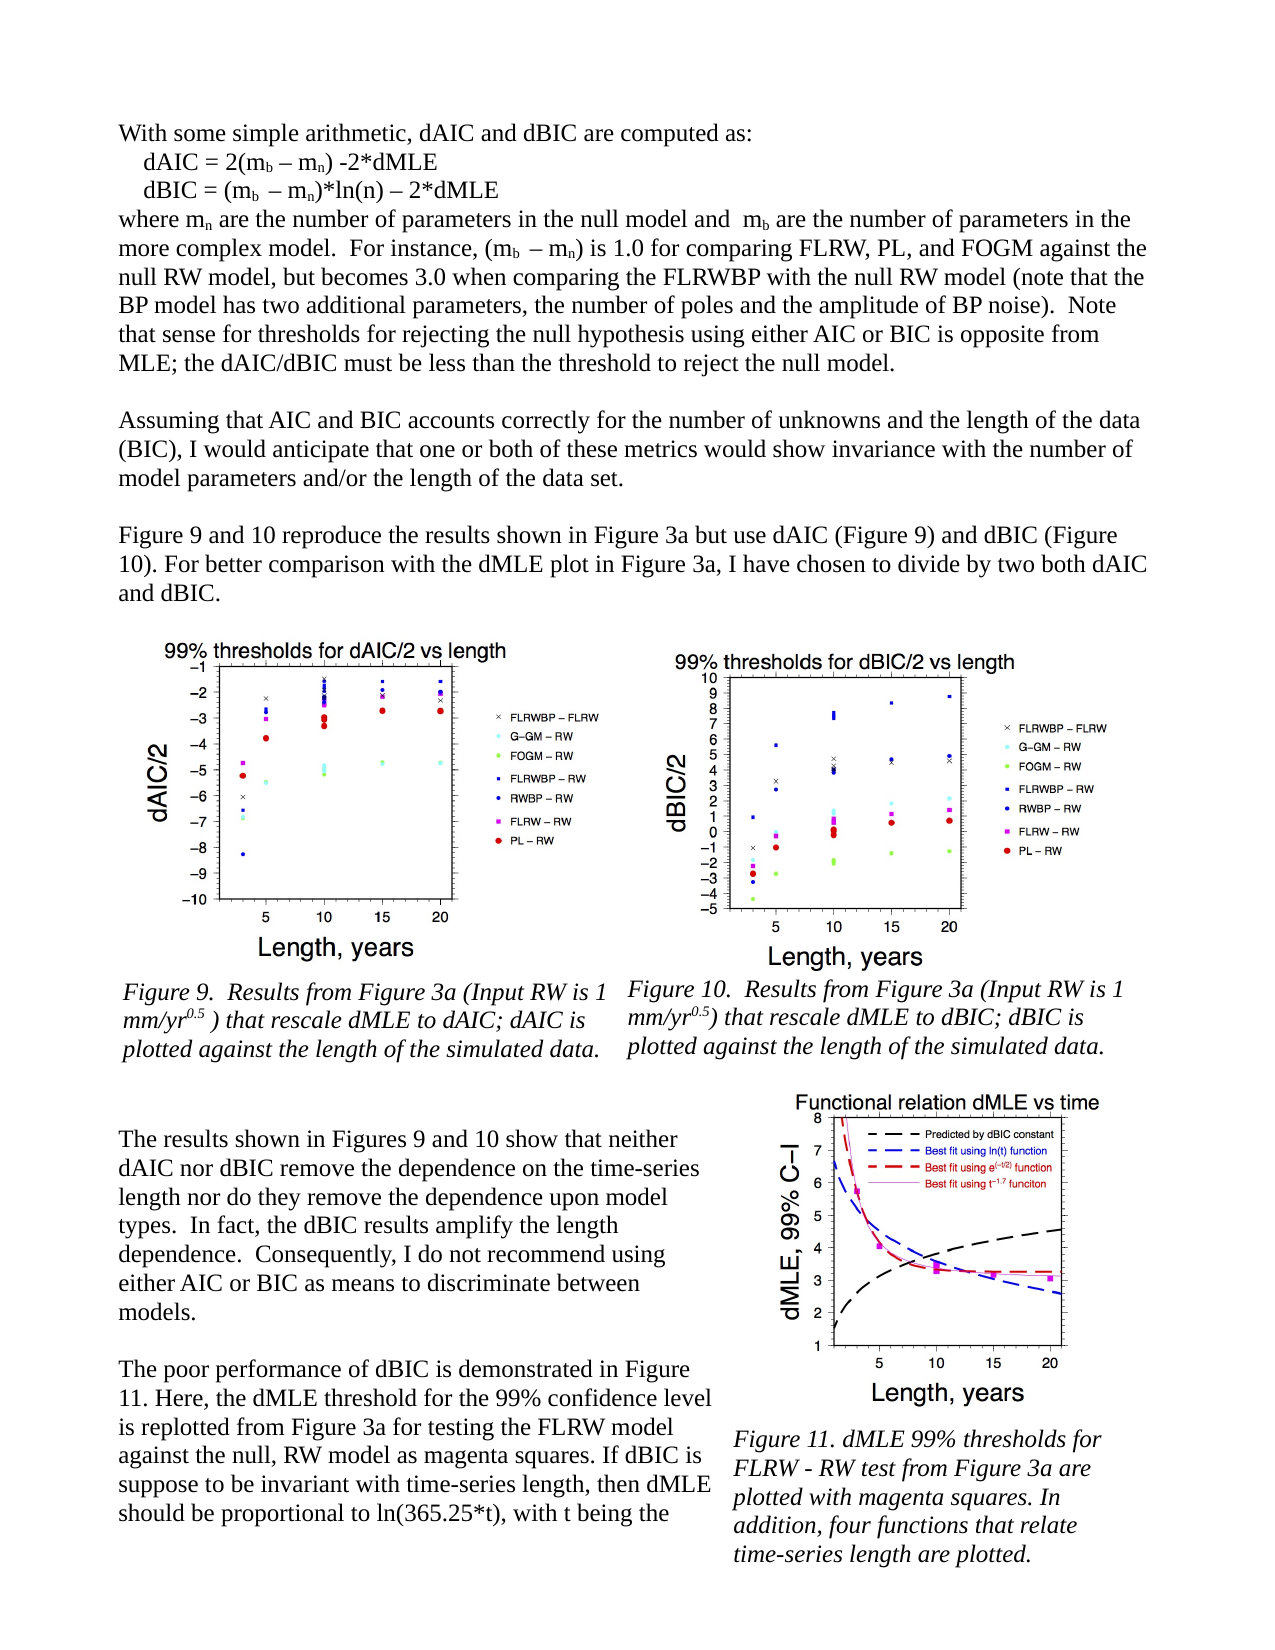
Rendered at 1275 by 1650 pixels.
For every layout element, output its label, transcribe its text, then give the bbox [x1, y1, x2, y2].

text With some simple arithmetic, dAIC and dBIC are computed as: [118, 118, 1157, 147]
text Figure 9. Results from Figure 3a (Input RW is 1 mm/yr0.5 ) that rescale dMLE to dAIC; dAIC is plotted against the length of the simulated data. [123, 642, 617, 1063]
text The poor performance of dBIC is demonstrated in Figure 11. Here, the dMLE threshold for the 99% confidence level is replotted from Figure 3a for testing the FLRW model against the null, RW model as magenta squares. If dBIC is suppose to be invariant with time-series length, then dMLE should be proportional to ln(365.25*t), with t being the [118, 1354, 733, 1527]
text Assuming that AIC and BIC accounts correctly for the number of unknowns and the length of the data (BIC), I would anticipate that one or both of these metrics would show invariance with the number of model parameters and/or the length of the data set. [118, 406, 1157, 492]
picture [762, 1383, 901, 1424]
text The results shown in Figures 9 and 10 show that neither dAIC nor dBIC remove the dependence on the time-series length nor do they remove the dependence upon model types. In fact, the dBIC results amplify the length dependence. Consequently, I do not recommend using either AIC or BIC as means to discriminate between models. [118, 1124, 733, 1326]
text dBIC = (mb – mn)*ln(n) – 2*dMLE [118, 176, 1157, 204]
text Figure 10. Results from Figure 3a (Input RW is 1 mm/yr0.5) that rescale dMLE to dBIC; dBIC is plotted against the length of the simulated data. [627, 644, 1145, 1060]
picture [656, 632, 1117, 752]
text dAIC = 2(mb – mn) -2*dMLE [118, 147, 1157, 176]
text [627, 1060, 1145, 1076]
text Figure 9 and 10 reproduce the results shown in Figure 3a but use dAIC (Figure 9) and dBIC (Figure 10). For better comparison with the dMLE plot in Figure 3a, I have chosen to divide by two both dAIC and dBIC. [118, 521, 1157, 607]
text where mn are the number of parameters in the null model and mb are the number of parameters in the more complex model. For instance, (mb – mn) is 1.0 for comparing FLRW, PL, and FOGM against the null RW model, but becomes 3.0 when comparing the FLRWBP with the null RW model (note that the BP model has two additional parameters, the number of poles and the amplitude of BP noise). Note that sense for thresholds for rejecting the null hypothesis using either AIC or BIC is opposite from MLE; the dAIC/dBIC must be less than the threshold to reject the null model. [118, 204, 1157, 377]
picture [139, 629, 601, 764]
text Figure 11. dMLE 99% thresholds for FLRW - RW test from Figure 3a are plotted with magenta squares. In addition, four functions that relate time-series length are plotted. [733, 1089, 1136, 1568]
